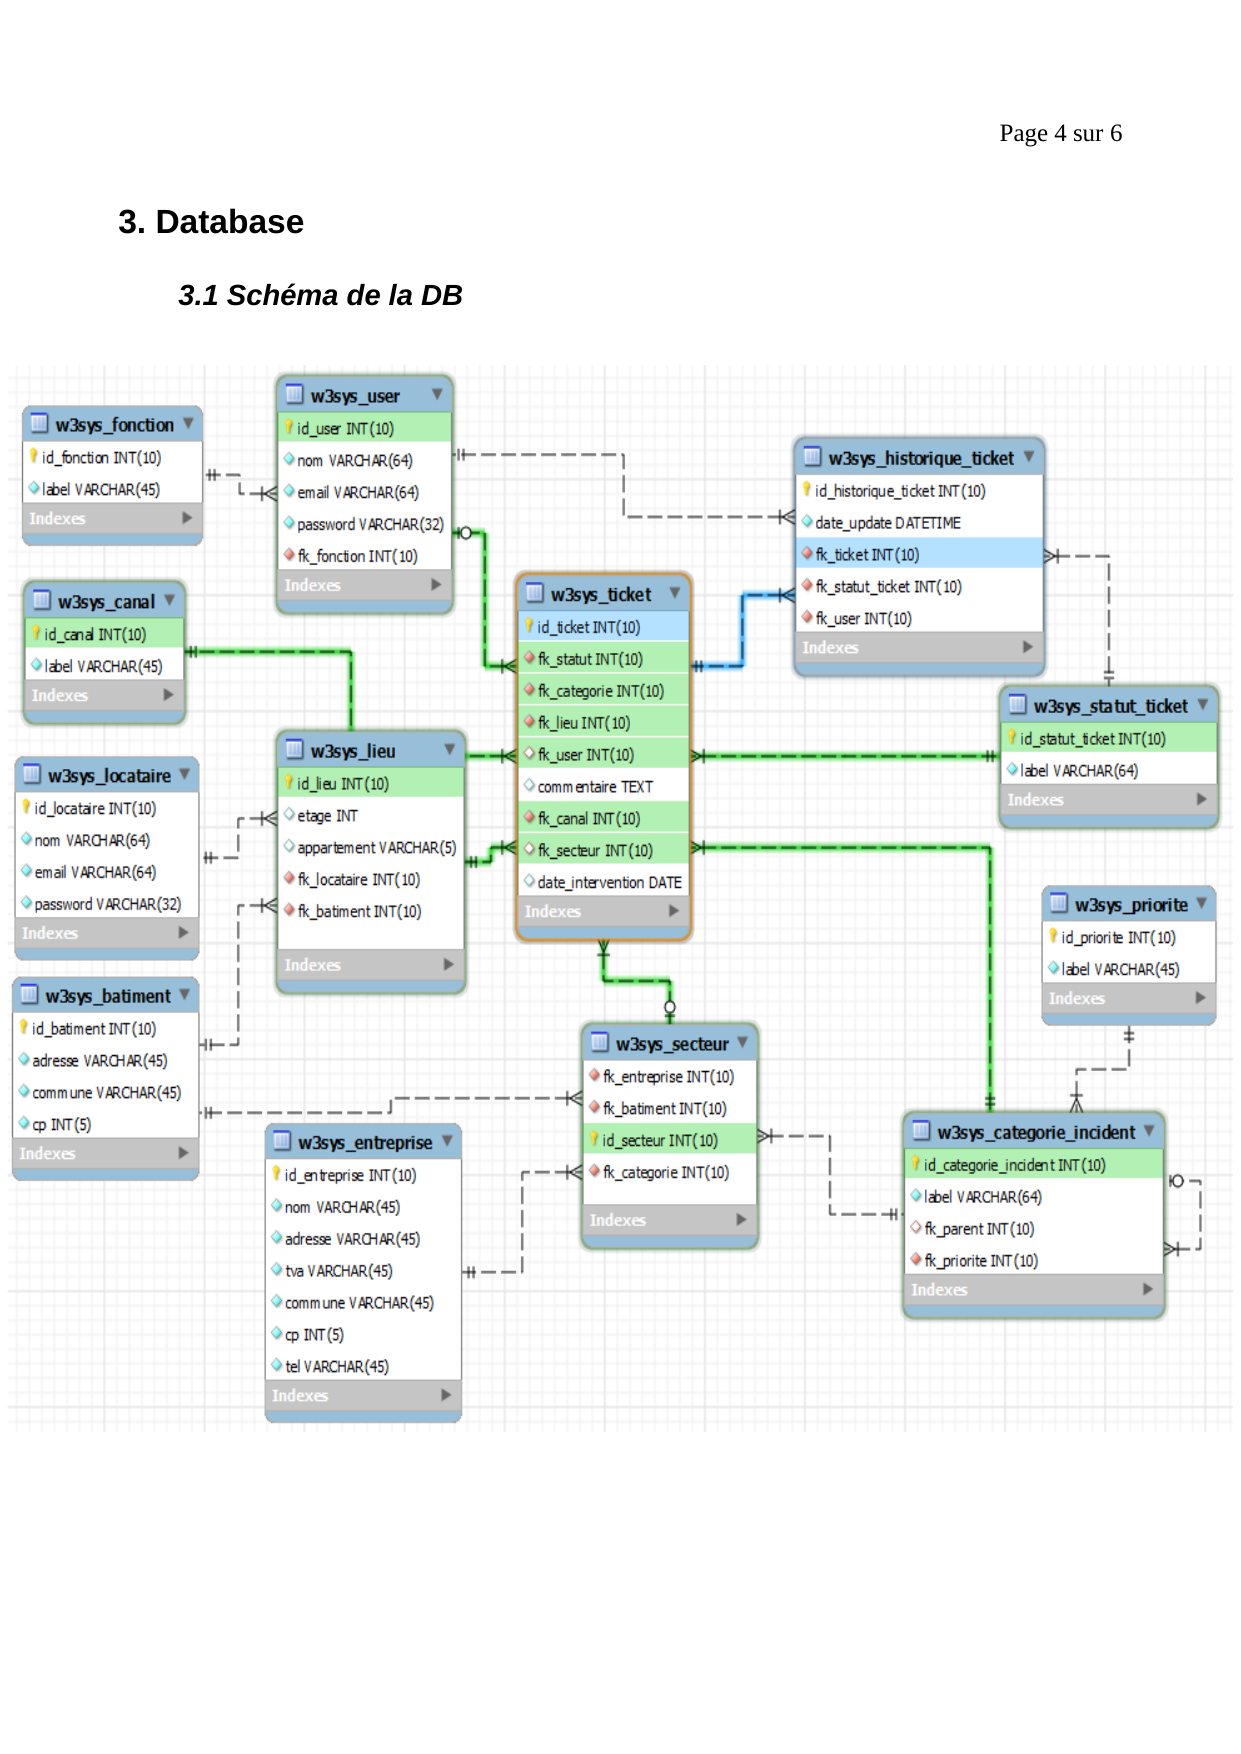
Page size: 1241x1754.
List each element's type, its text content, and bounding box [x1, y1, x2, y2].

picture [7, 365, 1233, 1432]
subtitle 3.1 Schéma de la DB [118, 278, 1122, 312]
subtitle 3. Database [118, 202, 1122, 241]
